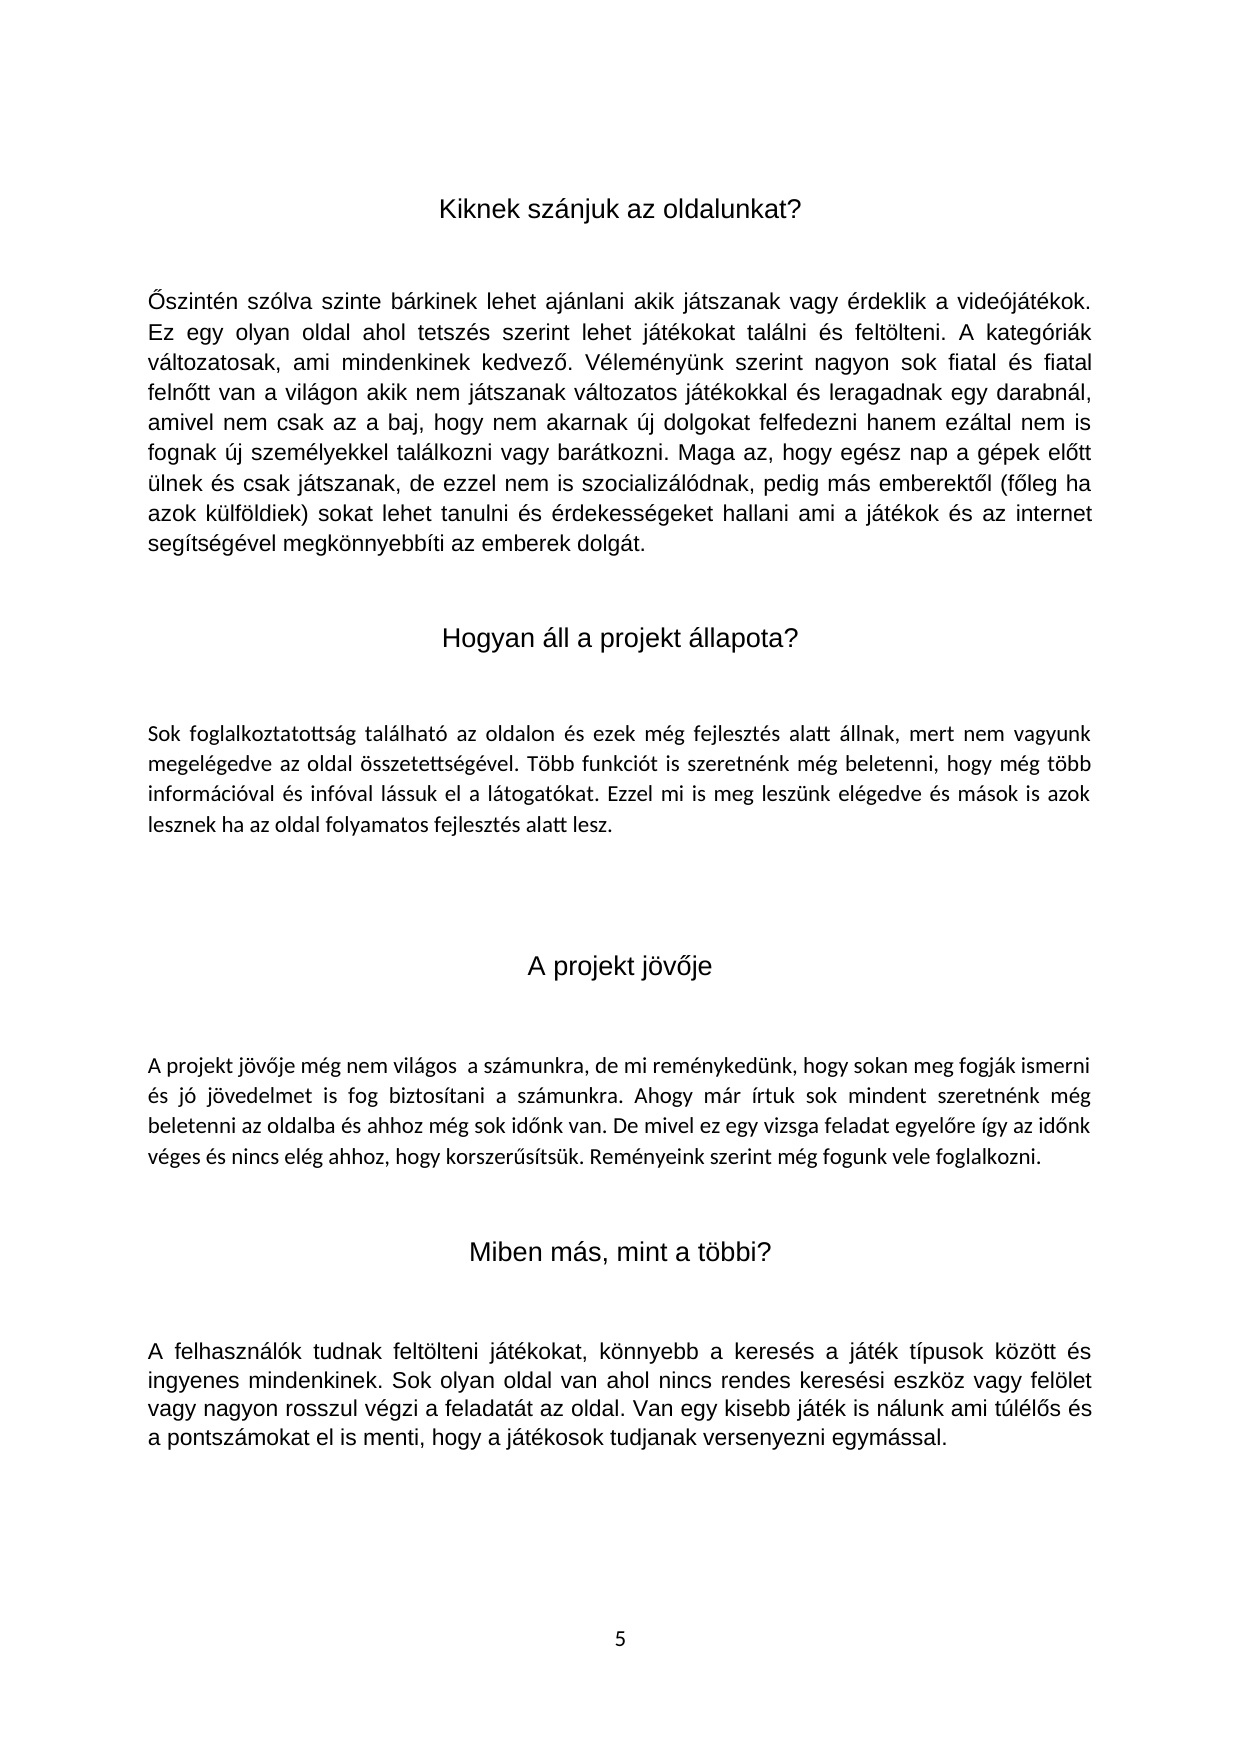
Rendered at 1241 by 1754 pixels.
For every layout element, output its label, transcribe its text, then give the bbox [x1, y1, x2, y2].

text Kiknek szánjuk az oldalunkat? [148, 193, 1093, 224]
text A projekt jövője [148, 950, 1093, 982]
text Őszintén szólva szinte bárkinek lehet ajánlani akik játszanak vagy érdeklik a videójátékok. Ez egy olyan oldal ahol tetszés szerint lehet játékokat találni és feltölteni. A kategóriák változatosak, ami mindenkinek kedvező. Véleményünk szerint nagyon sok fiatal és fiatal felnőtt van a világon akik nem játszanak változatos játékokkal és leragadnak egy darabnál, amivel nem csak az a baj, hogy nem akarnak új dolgokat felfedezni hanem ezáltal nem is fognak új személyekkel találkozni vagy barátkozni. Maga az, hogy egész nap a gépek előtt ülnek és csak játszanak, de ezzel nem is szocializálódnak, pedig más emberektől (főleg ha azok külföldiek) sokat lehet tanulni és érdekességeket hallani ami a játékok és az internet segítségével megkönnyebbíti az emberek dolgát. [148, 288, 1093, 556]
text Miben más, mint a többi? [148, 1236, 1093, 1267]
text Hogyan áll a projekt állapota? [148, 622, 1093, 653]
text Sok foglalkoztatottság található az oldalon és ezek még fejlesztés alatt állnak, mert nem vagyunk megelégedve az oldal összetettségével. Több funkciót is szeretnénk még beletenni, hogy még több információval és infóval lássuk el a látogatókat. Ezzel mi is meg leszünk elégedve és mások is azok lesznek ha az oldal folyamatos fejlesztés alatt lesz. [148, 719, 1093, 838]
text A projekt jövője még nem világos a számunkra, de mi reménykedünk, hogy sokan meg fogják ismerni és jó jövedelmet is fog biztosítani a számunkra. Ahogy már írtuk sok mindent szeretnénk még beletenni az oldalba és ahhoz még sok időnk van. De mivel ez egy vizsga feladat egyelőre így az időnk véges és nincs elég ahhoz, hogy korszerűsítsük. Reményeink szerint még fogunk vele foglalkozni. [148, 1051, 1093, 1170]
text A felhasználók tudnak feltölteni játékokat, könnyebb a keresés a játék típusok között és ingyenes mindenkinek. Sok olyan oldal van ahol nincs rendes keresési eszköz vagy felölet vagy nagyon rosszul végzi a feladatát az oldal. Van egy kisebb játék is nálunk ami túlélős és a pontszámokat el is menti, hogy a játékosok tudjanak versenyezni egymással. [148, 1338, 1093, 1450]
